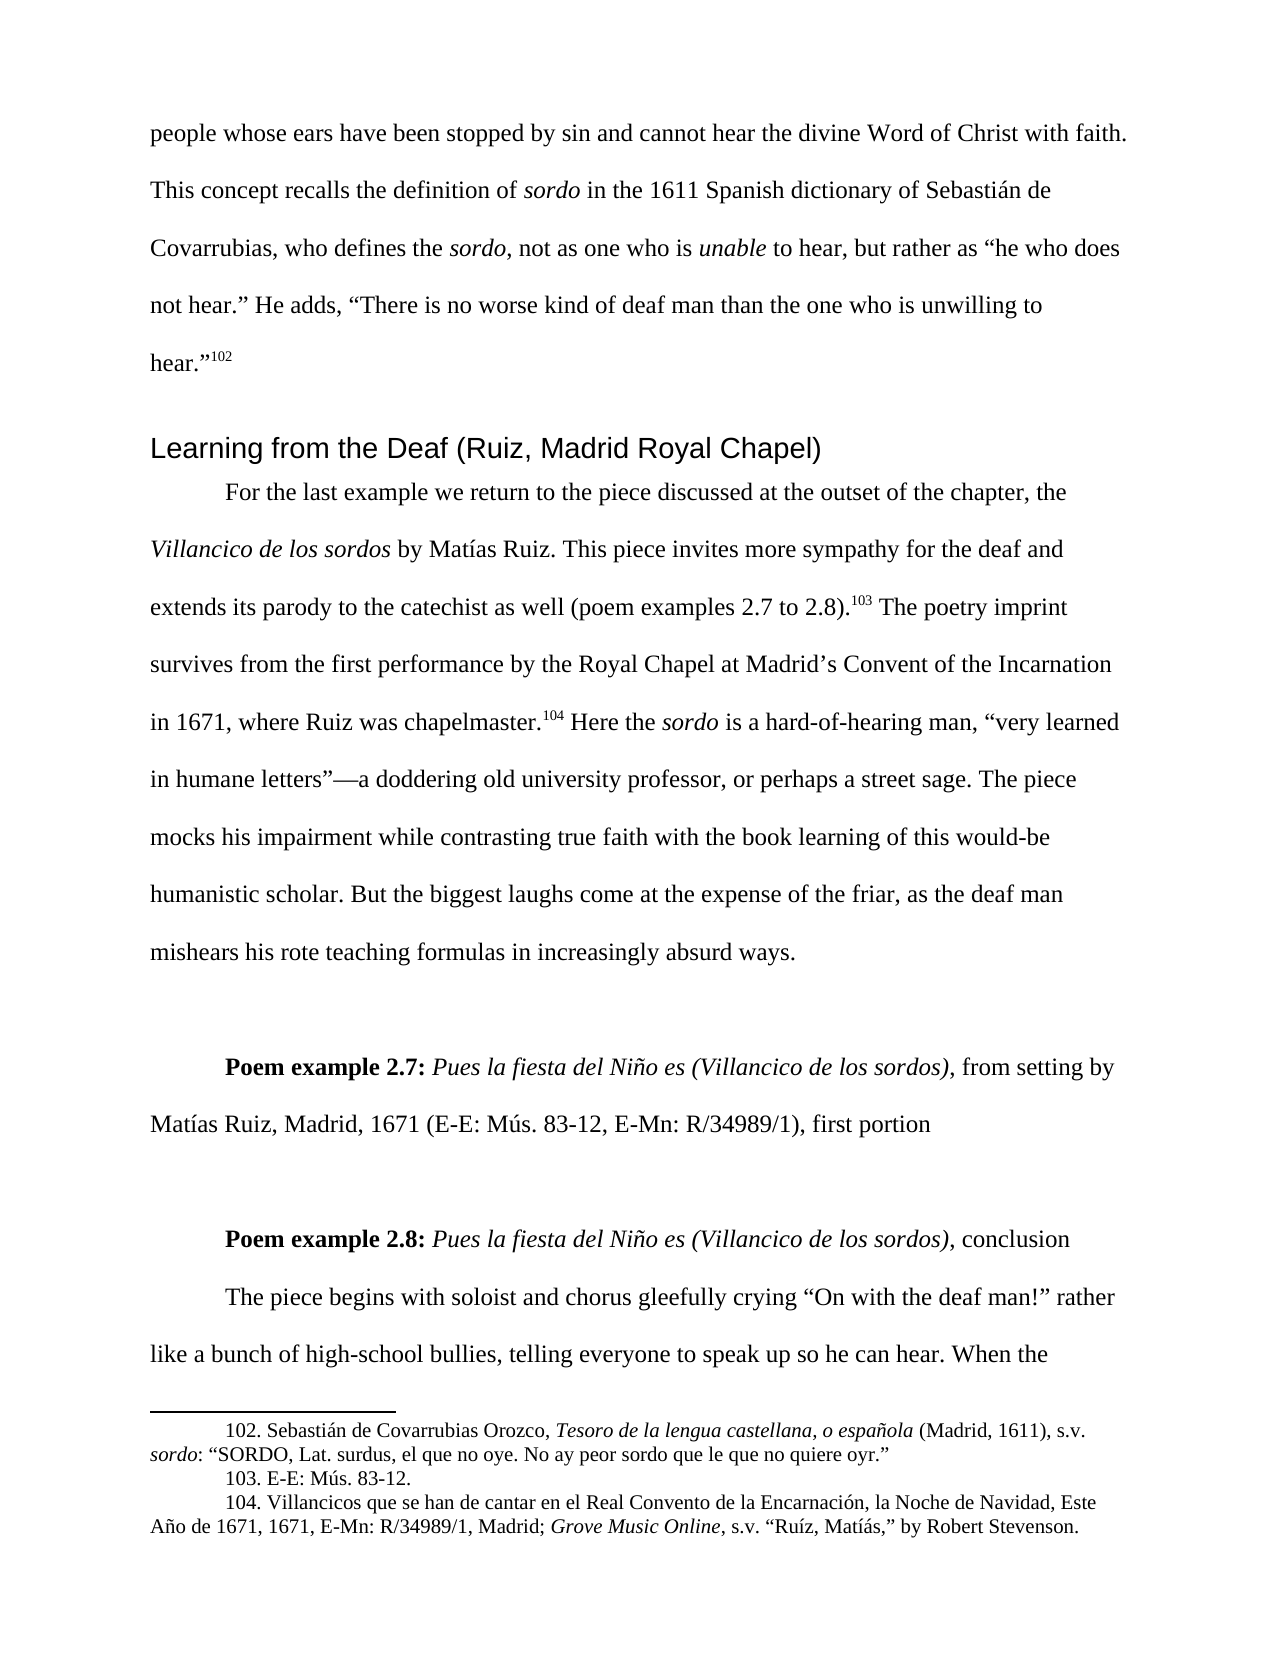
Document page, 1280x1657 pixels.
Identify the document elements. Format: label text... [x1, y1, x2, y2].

text The piece begins with soloist and chorus gleefully crying “On with the deaf man!” rather like a bunch of high-school bullies, telling everyone to speak up so he can hear. When the [150, 1282, 1130, 1368]
subtitle Learning from the Deaf (Ruiz, Madrid Royal Chapel) [150, 431, 1130, 464]
text For the last example we return to the piece discussed at the outset of the chapter, the Villancico de los sordos by Matías Ruiz. This piece invites more sympathy for the deaf and extends its parody to the catechist as well (poem examples 2.7 to 2.8). The poetry imprint survives from the first performance by the Royal Chapel at Madrid’s Convent of the Incarnation in 1671, where Ruiz was chapelmaster. Here the sordo is a hard-of-hearing man, “very learned in humane letters”—a doddering old university professor, or perhaps a street sage. The piece mocks his impairment while contrasting true faith with the book learning of this would-be humanistic scholar. But the biggest laughs come at the expense of the friar, as the deaf man mishears his rote teaching formulas in increasingly absurd ways. [150, 477, 1130, 965]
text E-E: Mús. 83-12. [150, 1466, 1130, 1490]
text Poem example 2.8: Pues la fiesta del Niño es (Villancico de los sordos), conclusion [150, 1224, 1130, 1253]
text Sebastián de Covarrubias Orozco, Tesoro de la lengua castellana, o española (Madrid, 1611), s.v. sordo: “SORDO, Lat. surdus, el que no oye. No ay peor sordo que le que no quiere oyr.” [150, 1418, 1130, 1466]
text Poem example 2.7: Pues la fiesta del Niño es (Villancico de los sordos), from setting by Matías Ruiz, Madrid, 1671 (E-E: Mús. 83-12, E-Mn: R/34989/1), first portion [150, 1052, 1130, 1138]
text people whose ears have been stopped by sin and cannot hear the divine Word of Christ with faith. This concept recalls the definition of sordo in the 1611 Spanish dictionary of Sebastián de Covarrubias, who defines the sordo, not as one who is unable to hear, but rather as “he who does not hear.” He adds, “There is no worse kind of deaf man than the one who is unwilling to hear.” [150, 118, 1130, 377]
text Villancicos que se han de cantar en el Real Convento de la Encarnación, la Noche de Navidad, Este Año de 1671, 1671, E-Mn: R/34989/1, Madrid; Grove Music Online, s.v. “Ruíz, Matíás,” by Robert Stevenson. [150, 1490, 1130, 1538]
